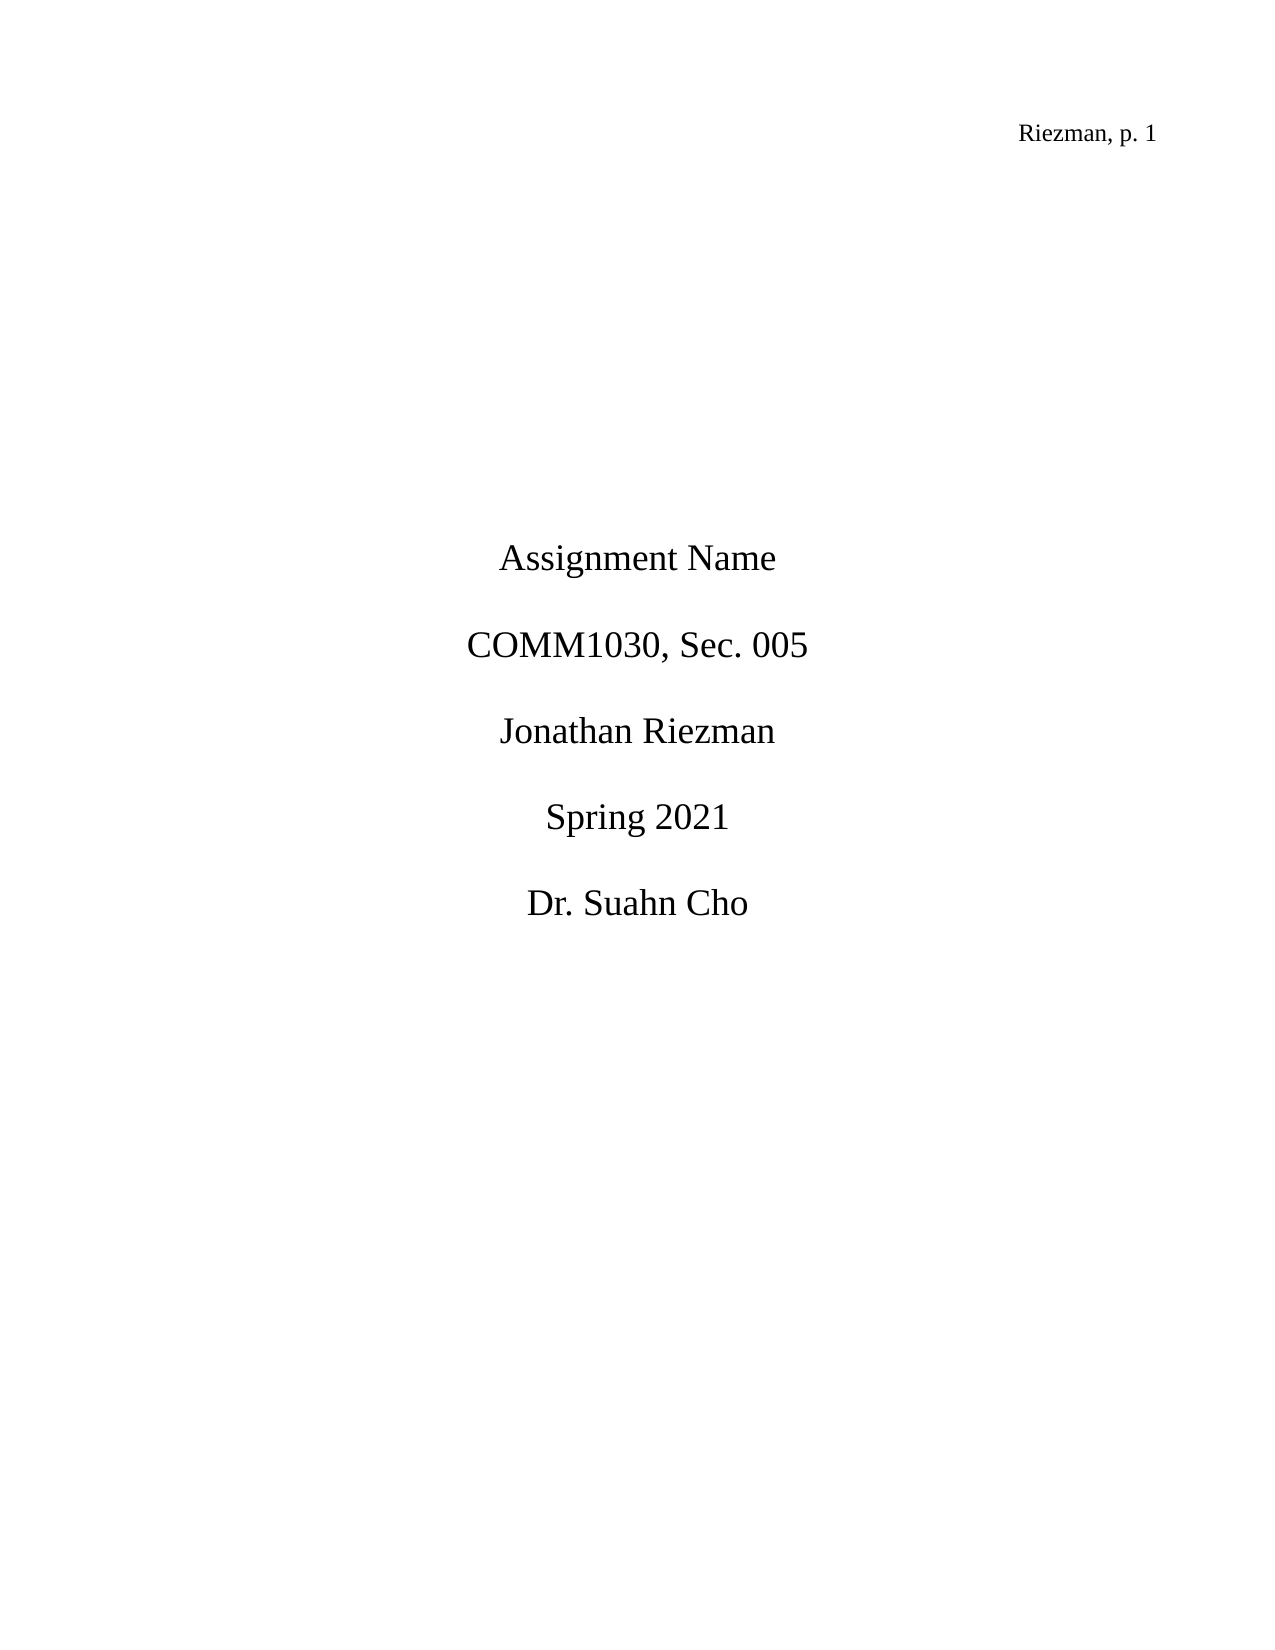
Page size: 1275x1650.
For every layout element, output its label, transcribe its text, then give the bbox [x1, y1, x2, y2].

text Spring 2021 [118, 794, 1157, 838]
text Dr. Suahn Cho [118, 881, 1157, 924]
text COMM1030, Sec. 005 [118, 622, 1157, 665]
text Assignment Name [118, 536, 1157, 579]
text Jonathan Riezman [118, 708, 1157, 751]
